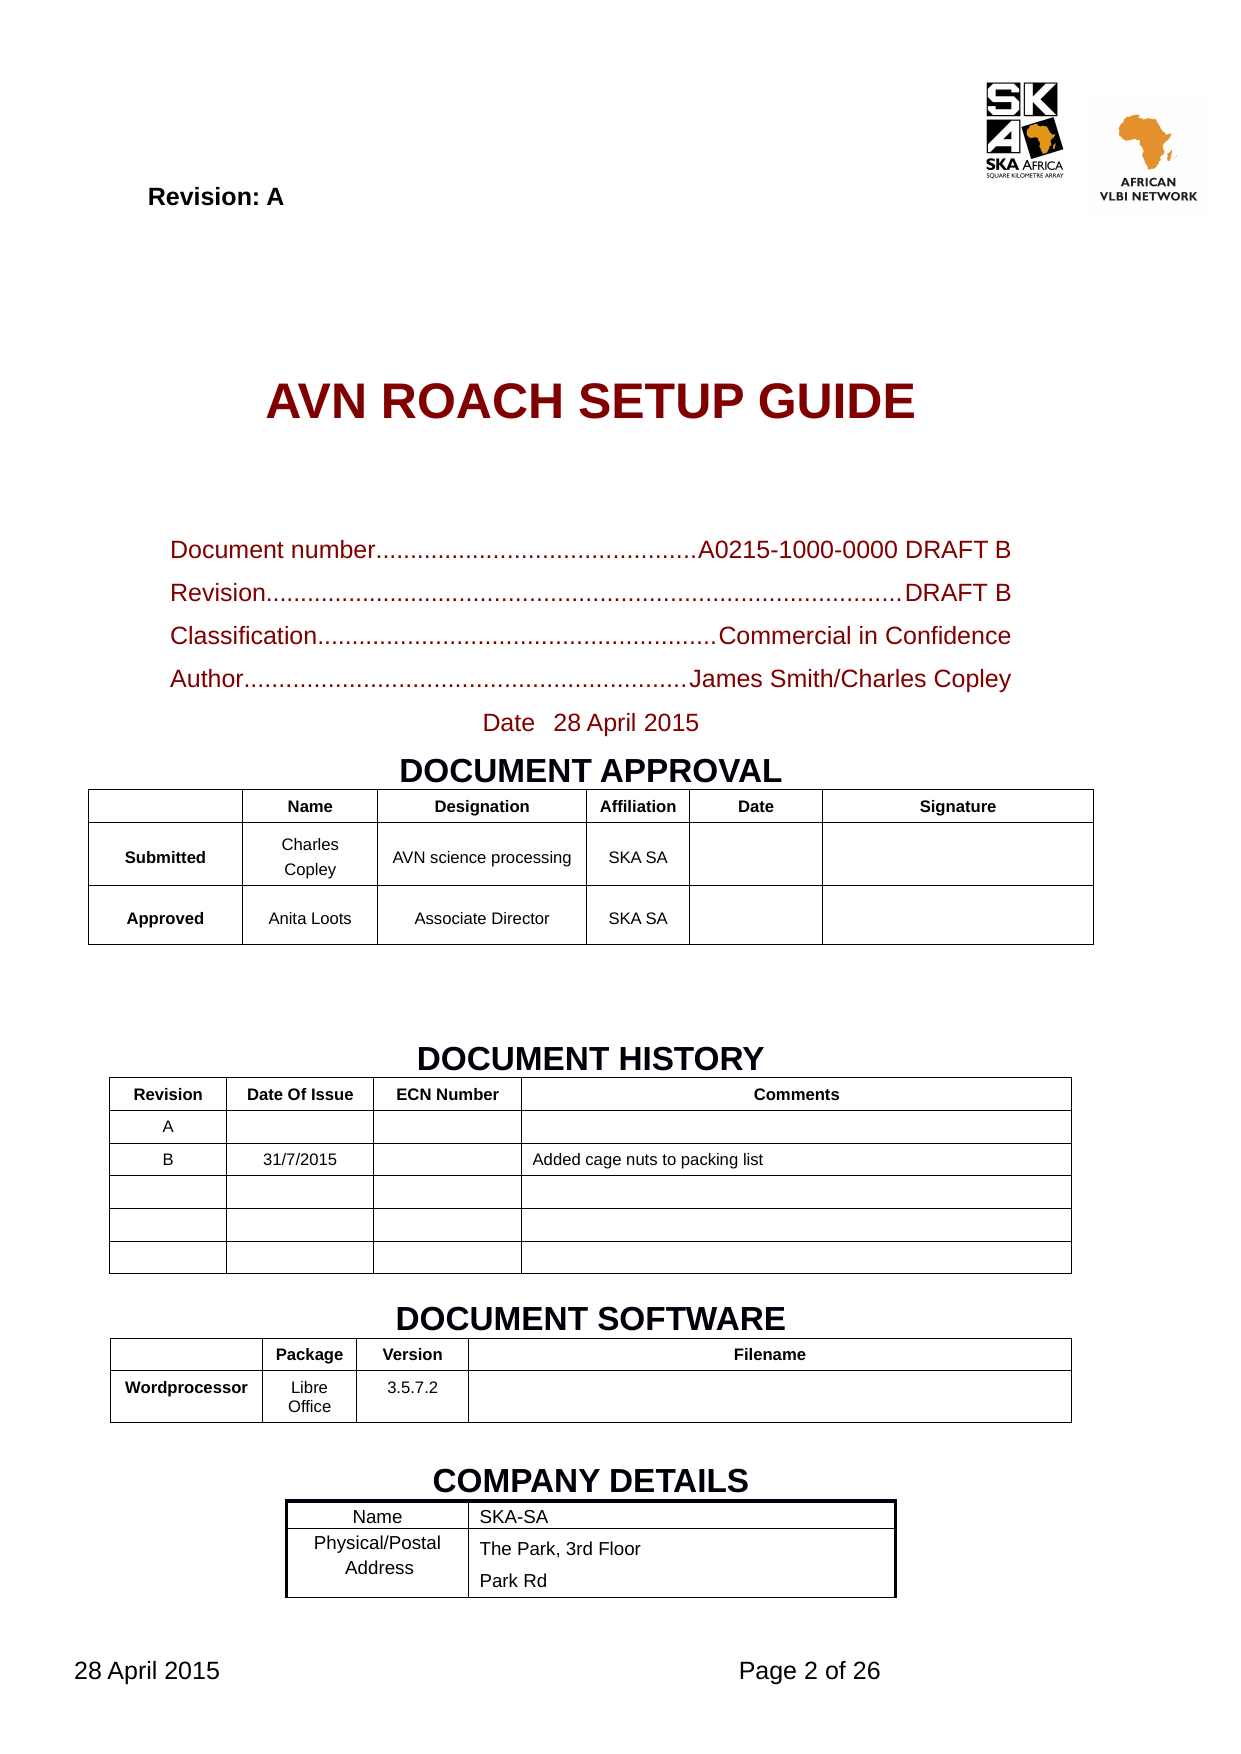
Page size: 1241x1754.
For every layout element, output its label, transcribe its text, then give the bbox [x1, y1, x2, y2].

table_cell Anita Loots [243, 886, 377, 944]
text avn roach setup guide [74, 372, 1108, 429]
table_cell [374, 1209, 521, 1241]
table_cell [823, 886, 1093, 944]
table_cell 31/7/2015 [227, 1144, 373, 1175]
table_cell [522, 1111, 1071, 1142]
text DOCUMENT SOFTWARE [74, 1299, 1108, 1338]
table_header Date Of Issue [227, 1078, 373, 1110]
table_cell Libre Office [263, 1371, 356, 1422]
table_header Comments [522, 1078, 1071, 1110]
table_cell A [110, 1111, 226, 1142]
table_header Designation [378, 790, 586, 822]
table_cell Submitted [89, 823, 242, 885]
table_cell Charles Copley [243, 823, 377, 885]
table_header SKA-SA [469, 1503, 894, 1527]
table_cell [110, 1209, 226, 1241]
table_cell B [110, 1144, 226, 1175]
table_cell [374, 1242, 521, 1273]
table_header [111, 1339, 262, 1370]
table_header Name [243, 790, 377, 822]
table_cell [374, 1176, 521, 1208]
text DOCUMENT HISTORY [74, 1038, 1108, 1077]
text DOCUMENT APPROVAL [74, 751, 1108, 789]
table_cell SKA SA [587, 886, 689, 944]
table_header [89, 790, 242, 822]
table_cell [110, 1176, 226, 1208]
table_cell AVN science processing [378, 823, 586, 885]
table_cell [522, 1209, 1071, 1241]
table_header Name [288, 1503, 468, 1527]
table_cell [690, 886, 822, 944]
table_header ECN Number [374, 1078, 521, 1110]
table_header Date [690, 790, 822, 822]
picture [1086, 96, 1211, 220]
table_cell [690, 823, 822, 885]
text COMPANY DETAILS [74, 1461, 1108, 1499]
table_cell [227, 1111, 373, 1142]
table_cell [227, 1242, 373, 1273]
table_cell [374, 1111, 521, 1142]
table_cell [227, 1209, 373, 1241]
text Document number A0215-1000-0000 DRAFT B Revision DRAFT B Classification Commercial in Confidence Author James Smith/Charles Copley Date 28 April 2015 [74, 535, 1108, 736]
table_cell Wordprocessor [111, 1371, 262, 1422]
table_header Signature [823, 790, 1093, 822]
table_cell The Park, 3rd Floor Park Rd [469, 1529, 894, 1597]
table_cell Associate Director [378, 886, 586, 944]
table_header Affiliation [587, 790, 689, 822]
table_cell [374, 1144, 521, 1175]
table_cell [823, 823, 1093, 885]
table_cell Added cage nuts to packing list [522, 1144, 1071, 1175]
table_cell SKA SA [587, 823, 689, 885]
table_cell Approved [89, 886, 242, 944]
table_header Revision [110, 1078, 226, 1110]
table_cell [522, 1176, 1071, 1208]
table_cell [522, 1242, 1071, 1273]
table_header Version [357, 1339, 468, 1370]
picture [983, 80, 1067, 181]
table_cell [469, 1371, 1071, 1422]
table_header Package [263, 1339, 356, 1370]
table_cell 3.5.7.2 [357, 1371, 468, 1422]
table_cell [110, 1242, 226, 1273]
table_cell [227, 1176, 373, 1208]
table_header Filename [469, 1339, 1071, 1370]
table_cell Physical/Postal Address [288, 1529, 468, 1597]
